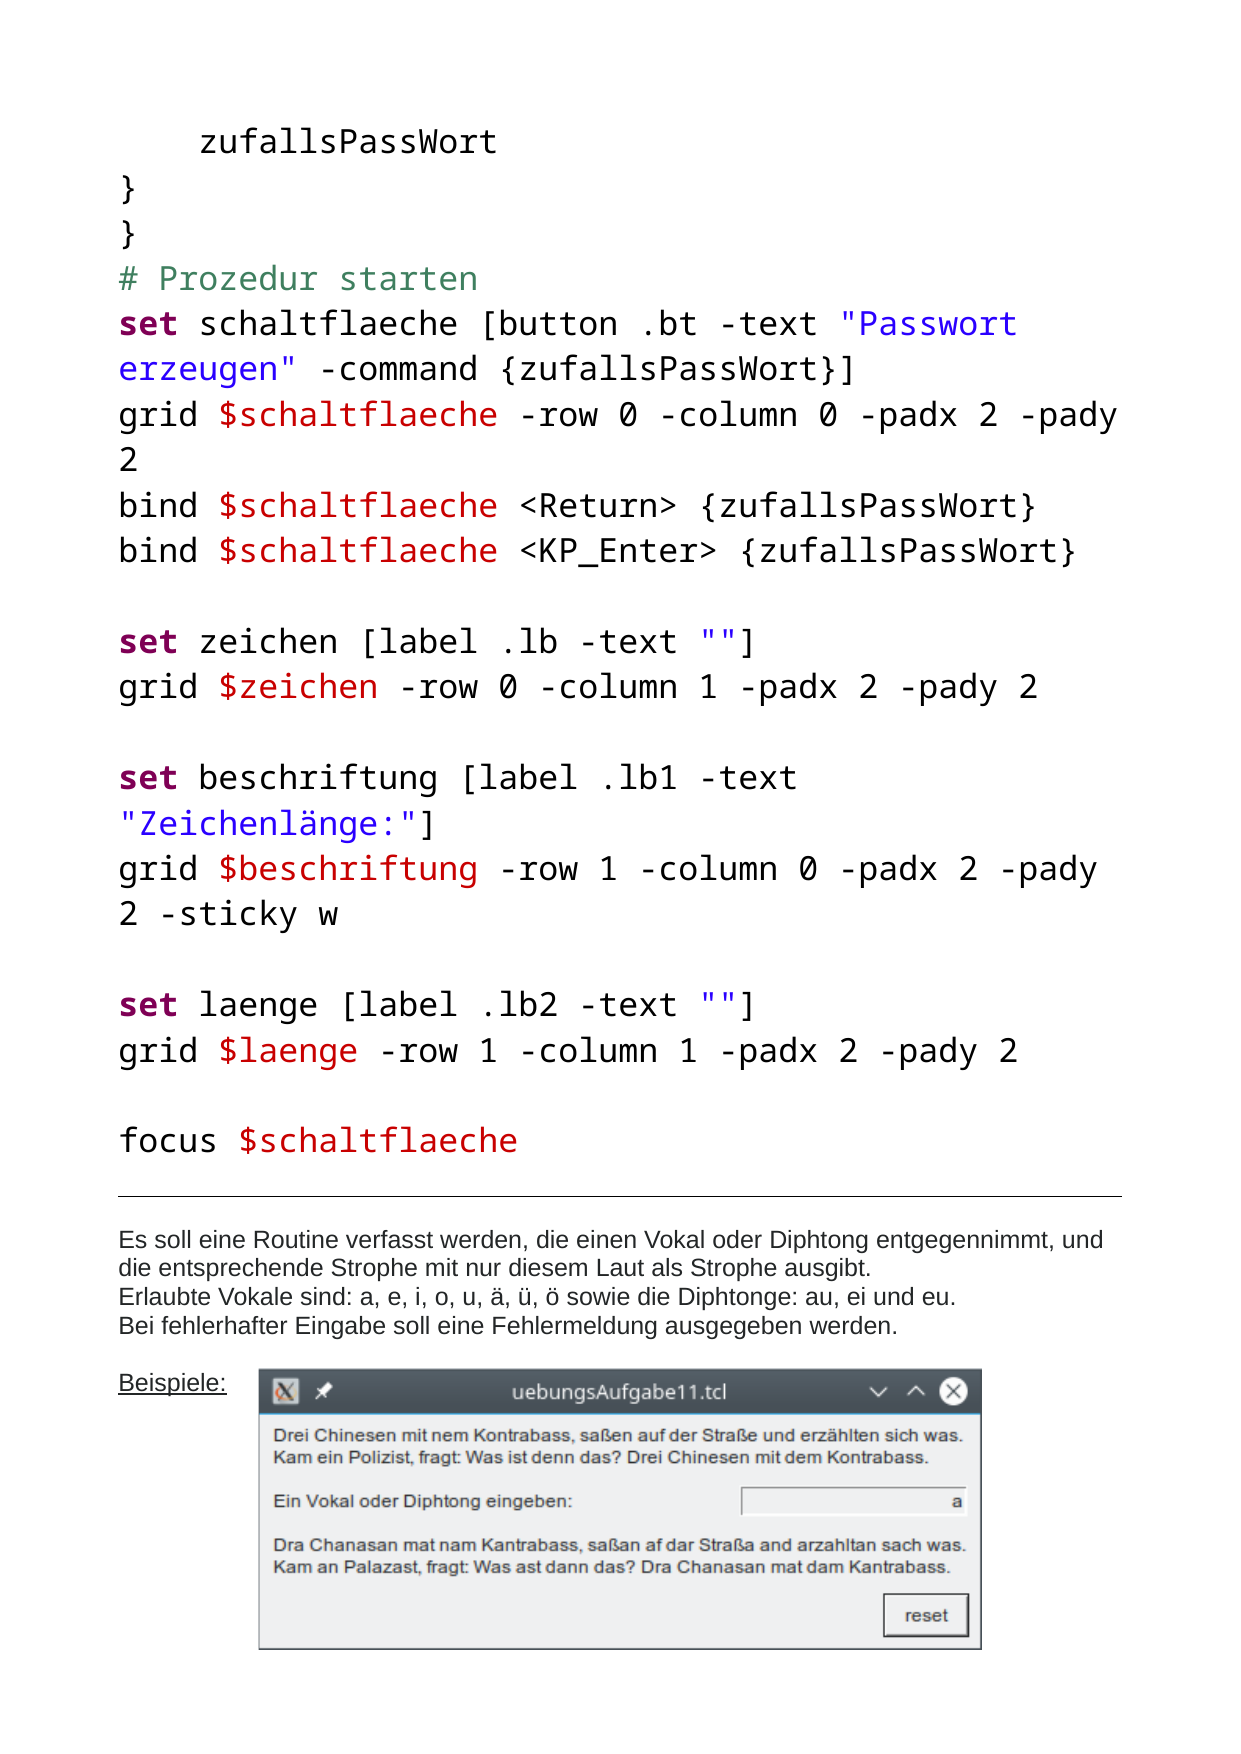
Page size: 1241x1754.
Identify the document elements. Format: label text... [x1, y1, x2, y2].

text Es soll eine Routine verfasst werden, die einen Vokal oder Diphtong entgegennimmt, und die entsprechende Strophe mit nur diesem Laut als Strophe ausgibt. [118, 1225, 1122, 1282]
text } [118, 163, 1122, 209]
text [982, 1368, 1122, 1397]
text set schaltflaeche [button .bt -text "Passwort erzeugen" -command {zufallsPassWort}] [118, 300, 1122, 391]
text # Prozedur starten [118, 254, 1122, 300]
text Bei fehlerhafter Eingabe soll eine Fehlermeldung ausgegeben werden. [118, 1311, 1122, 1340]
text Erlaubte Vokale sind: a, e, i, o, u, ä, ü, ö sowie die Diphtonge: au, ei und eu. [118, 1282, 1122, 1311]
text grid $laenge -row 1 -column 1 -padx 2 -pady 2 [118, 1026, 1122, 1072]
text set zeichen [label .lb -text ""] [118, 618, 1122, 663]
text zufallsPassWort [118, 118, 1122, 163]
picture [258, 1368, 982, 1650]
text set beschriftung [label .lb1 -text "Zeichenlänge:"] [118, 754, 1122, 845]
text set laenge [label .lb2 -text ""] [118, 981, 1122, 1026]
text grid $schaltflaeche -row 0 -column 0 -padx 2 -pady 2 [118, 391, 1122, 481]
text bind $schaltflaeche <KP_Enter> {zufallsPassWort} [118, 527, 1122, 572]
text } [118, 209, 1122, 254]
text bind $schaltflaeche <Return> {zufallsPassWort} [118, 481, 1122, 527]
text focus $schaltflaeche [118, 1117, 1122, 1163]
text Beispiele: [118, 1368, 258, 1397]
text grid $beschriftung -row 1 -column 0 -padx 2 -pady 2 -sticky w [118, 845, 1122, 936]
text grid $zeichen -row 0 -column 1 -padx 2 -pady 2 [118, 663, 1122, 708]
